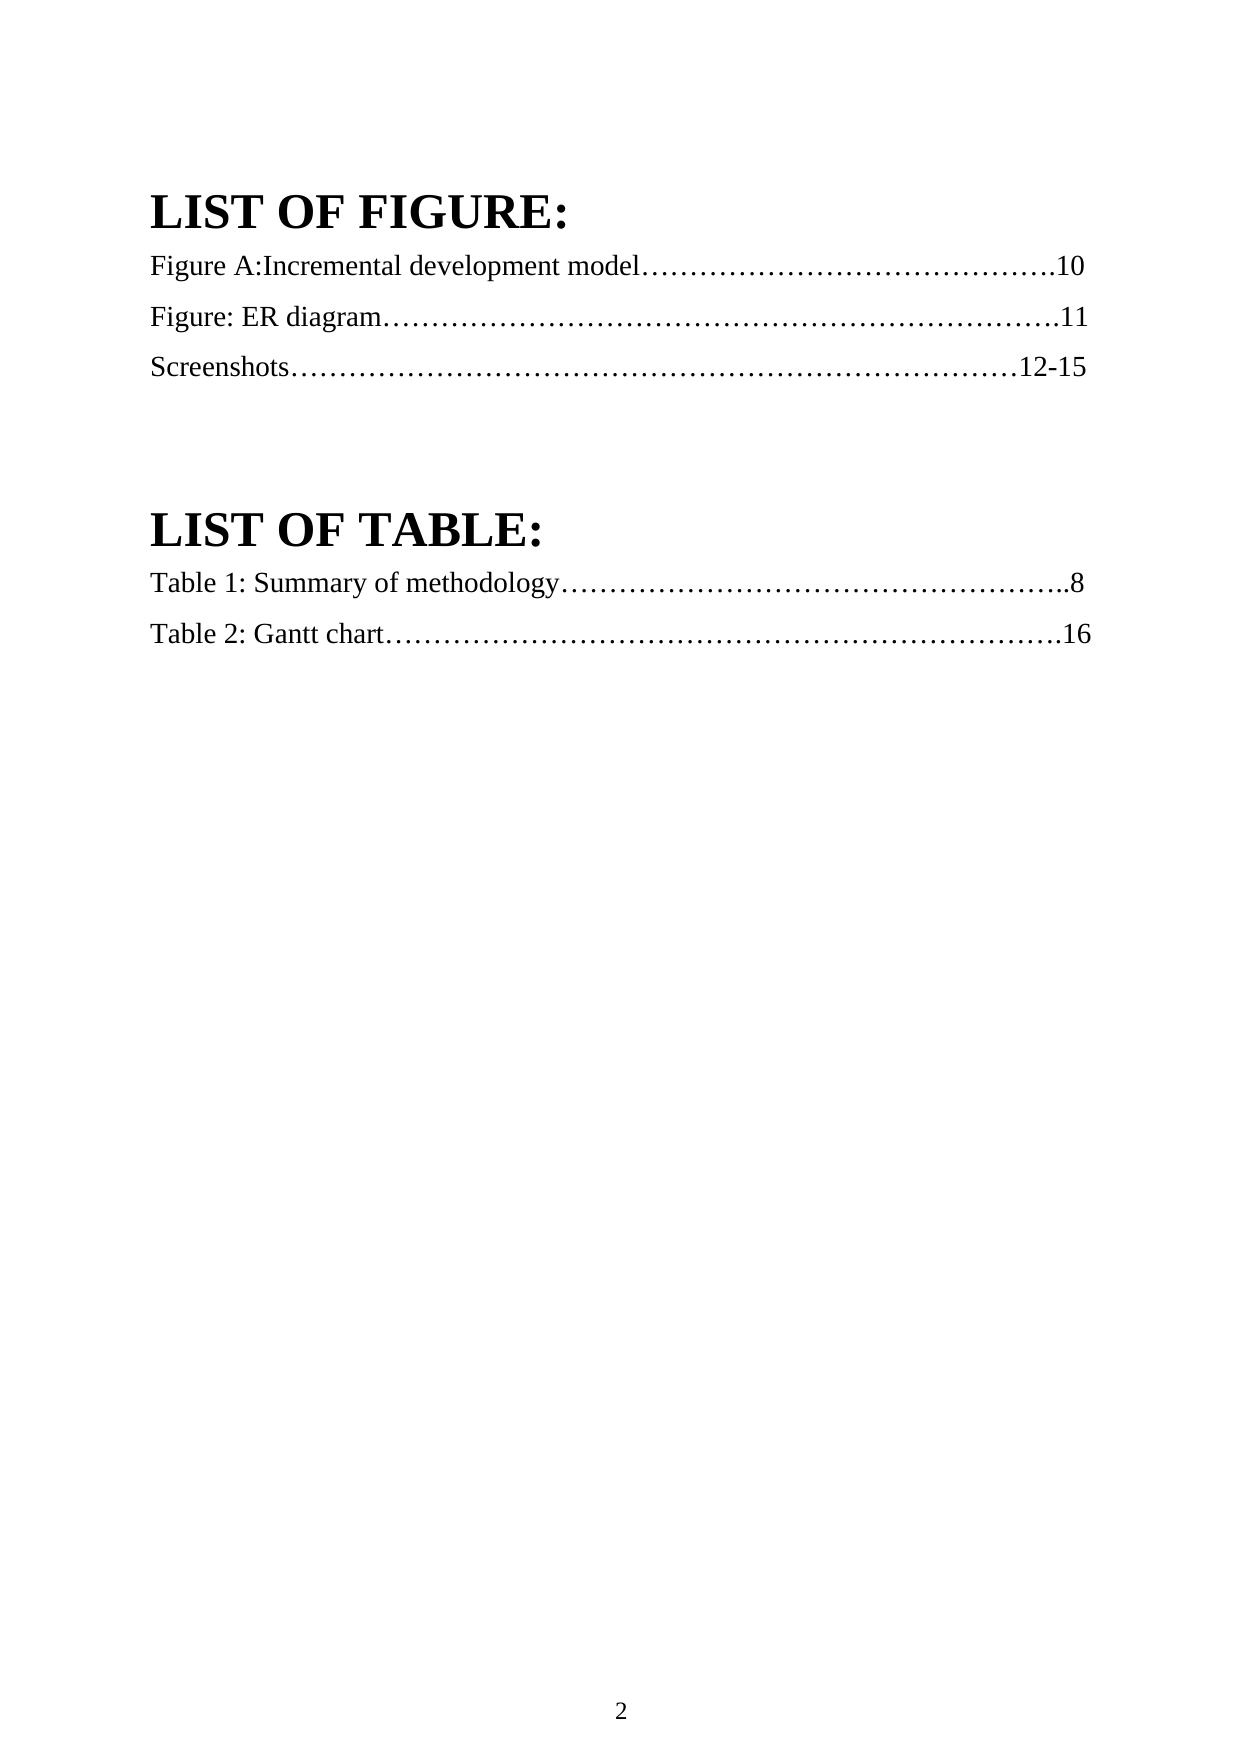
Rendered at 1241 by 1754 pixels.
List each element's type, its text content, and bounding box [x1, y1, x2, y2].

subtitle LIST OF FIGURE: [150, 182, 1092, 240]
text Screenshots…………………………………………………………………12-15 [150, 349, 1092, 382]
text Table 2: Gantt chart…………………………………………………………….16 [150, 616, 1092, 649]
text Table 1: Summary of methodology……………………………………………..8 [150, 566, 1092, 599]
subtitle LIST OF TABLE: [150, 499, 1092, 557]
text Figure: ER diagram…………………………………………………………….11 [150, 299, 1092, 332]
text Figure A:Incremental development model…………………………………….10 [150, 248, 1092, 282]
